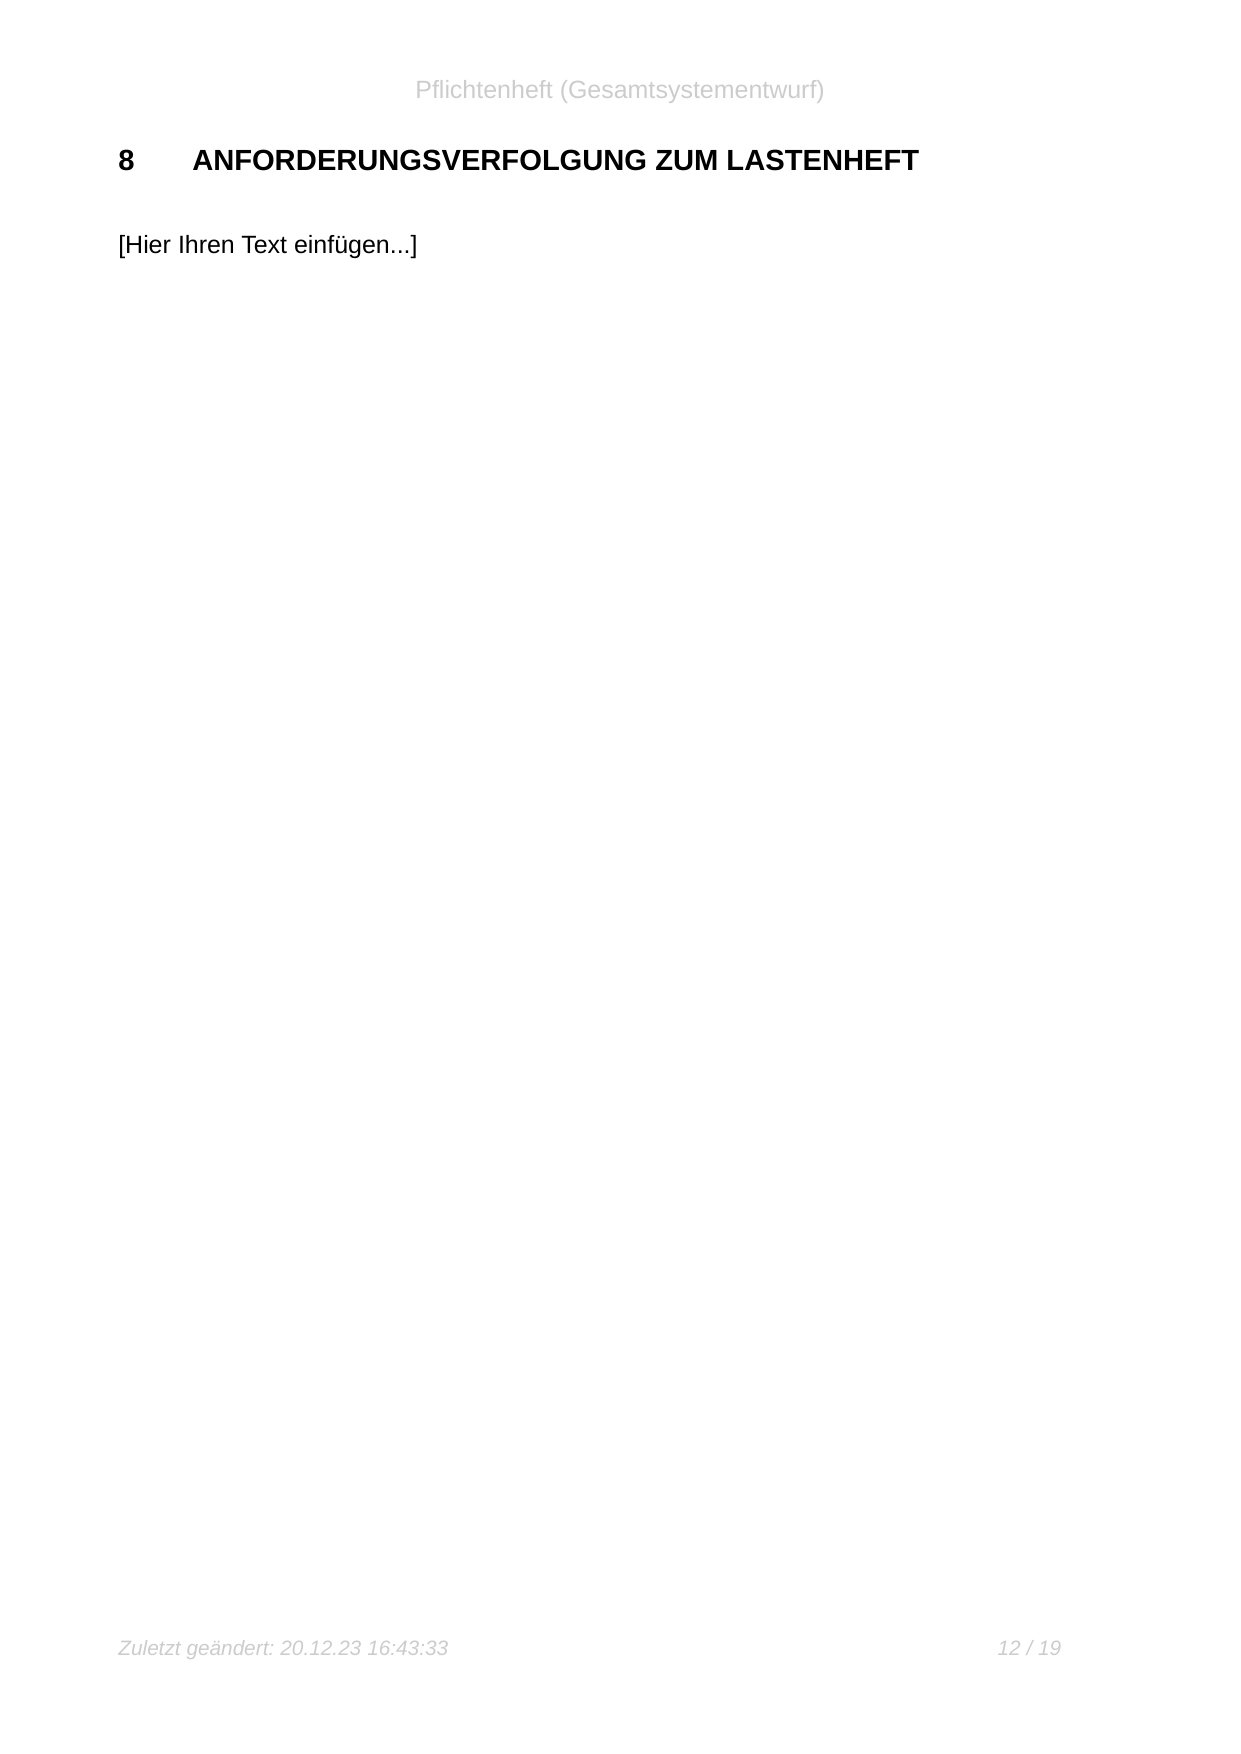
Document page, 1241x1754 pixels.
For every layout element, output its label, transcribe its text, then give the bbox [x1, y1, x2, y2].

subtitle Anforderungsverfolgung zum Lastenheft [118, 143, 1122, 177]
text [Hier Ihren Text einfügen...] [118, 230, 1122, 259]
